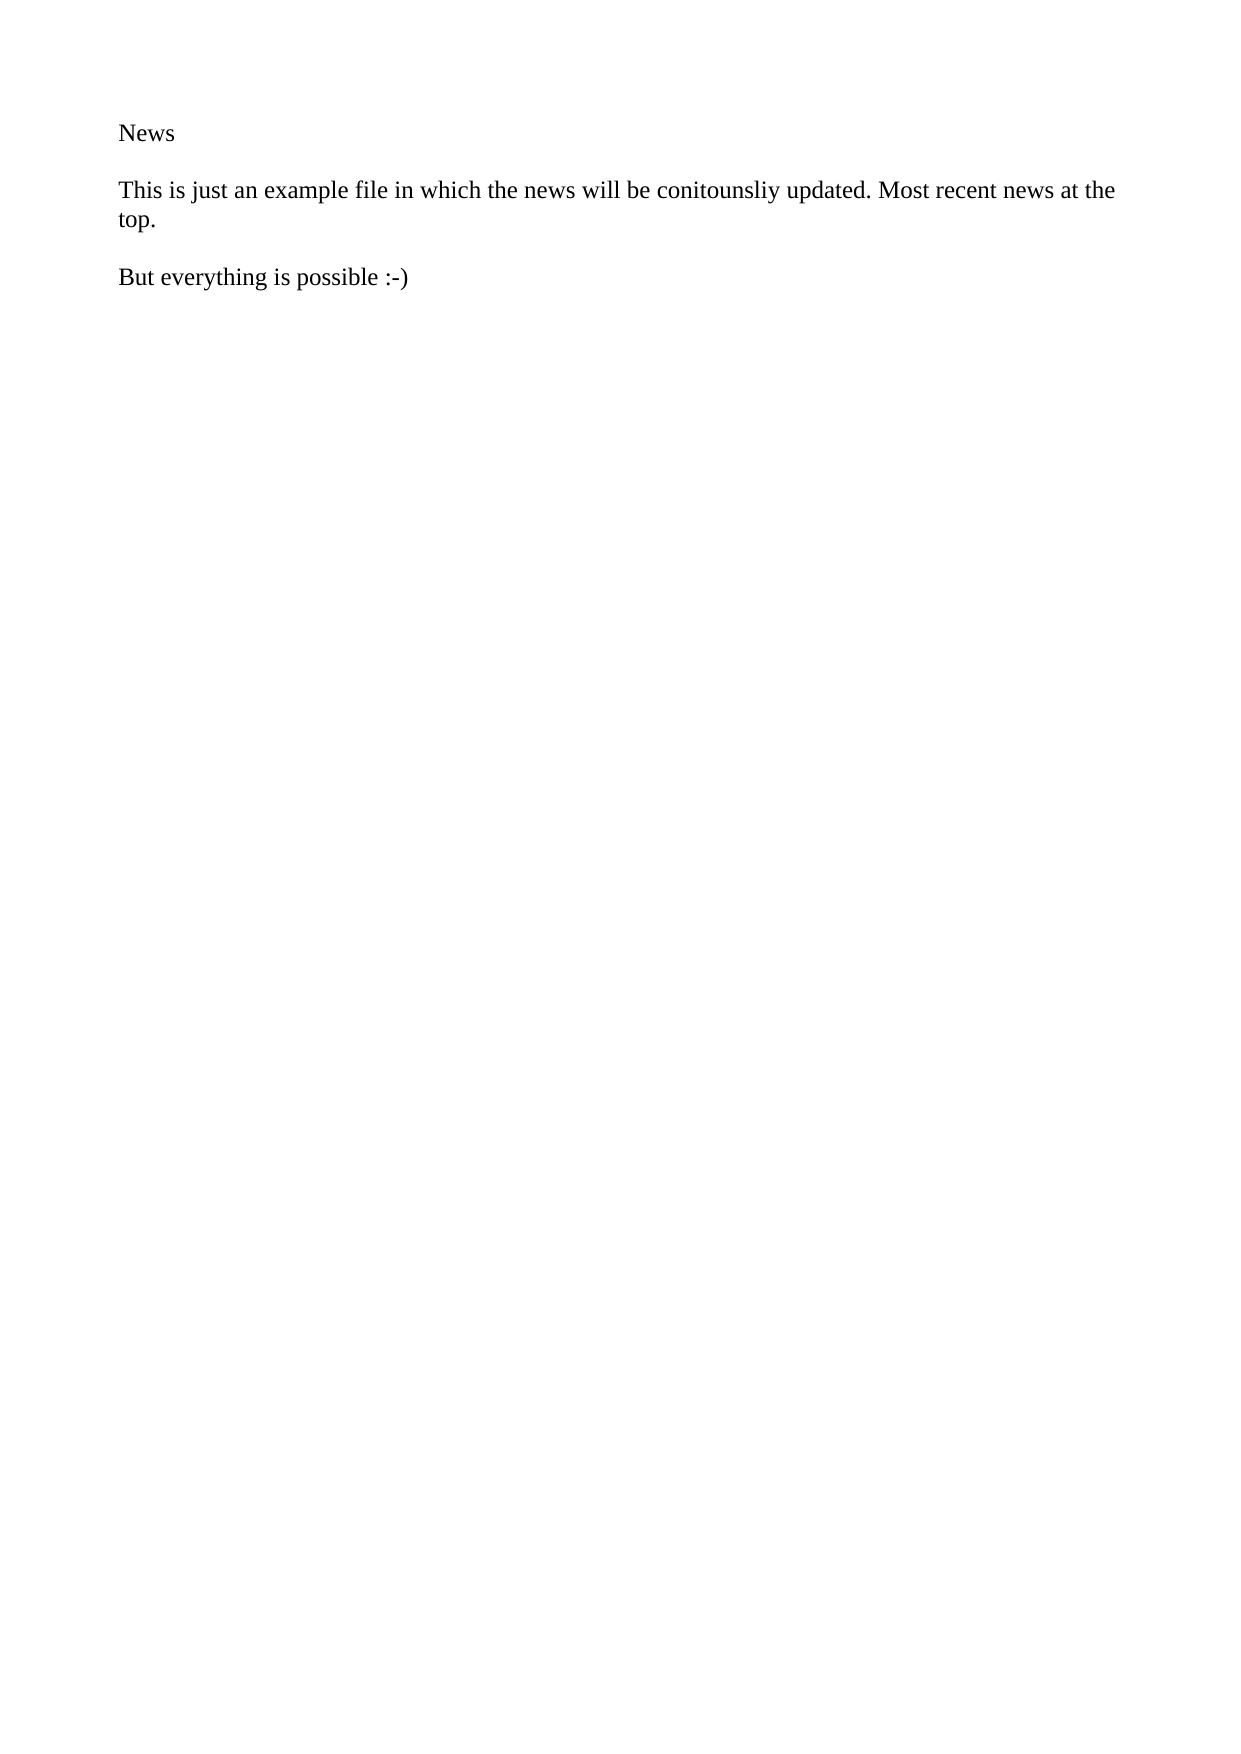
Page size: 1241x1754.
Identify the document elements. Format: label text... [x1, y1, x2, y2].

text But everything is possible :-) [118, 262, 1122, 291]
text News [118, 118, 1122, 147]
text This is just an example file in which the news will be conitounsliy updated. Most recent news at the top. [118, 176, 1122, 233]
